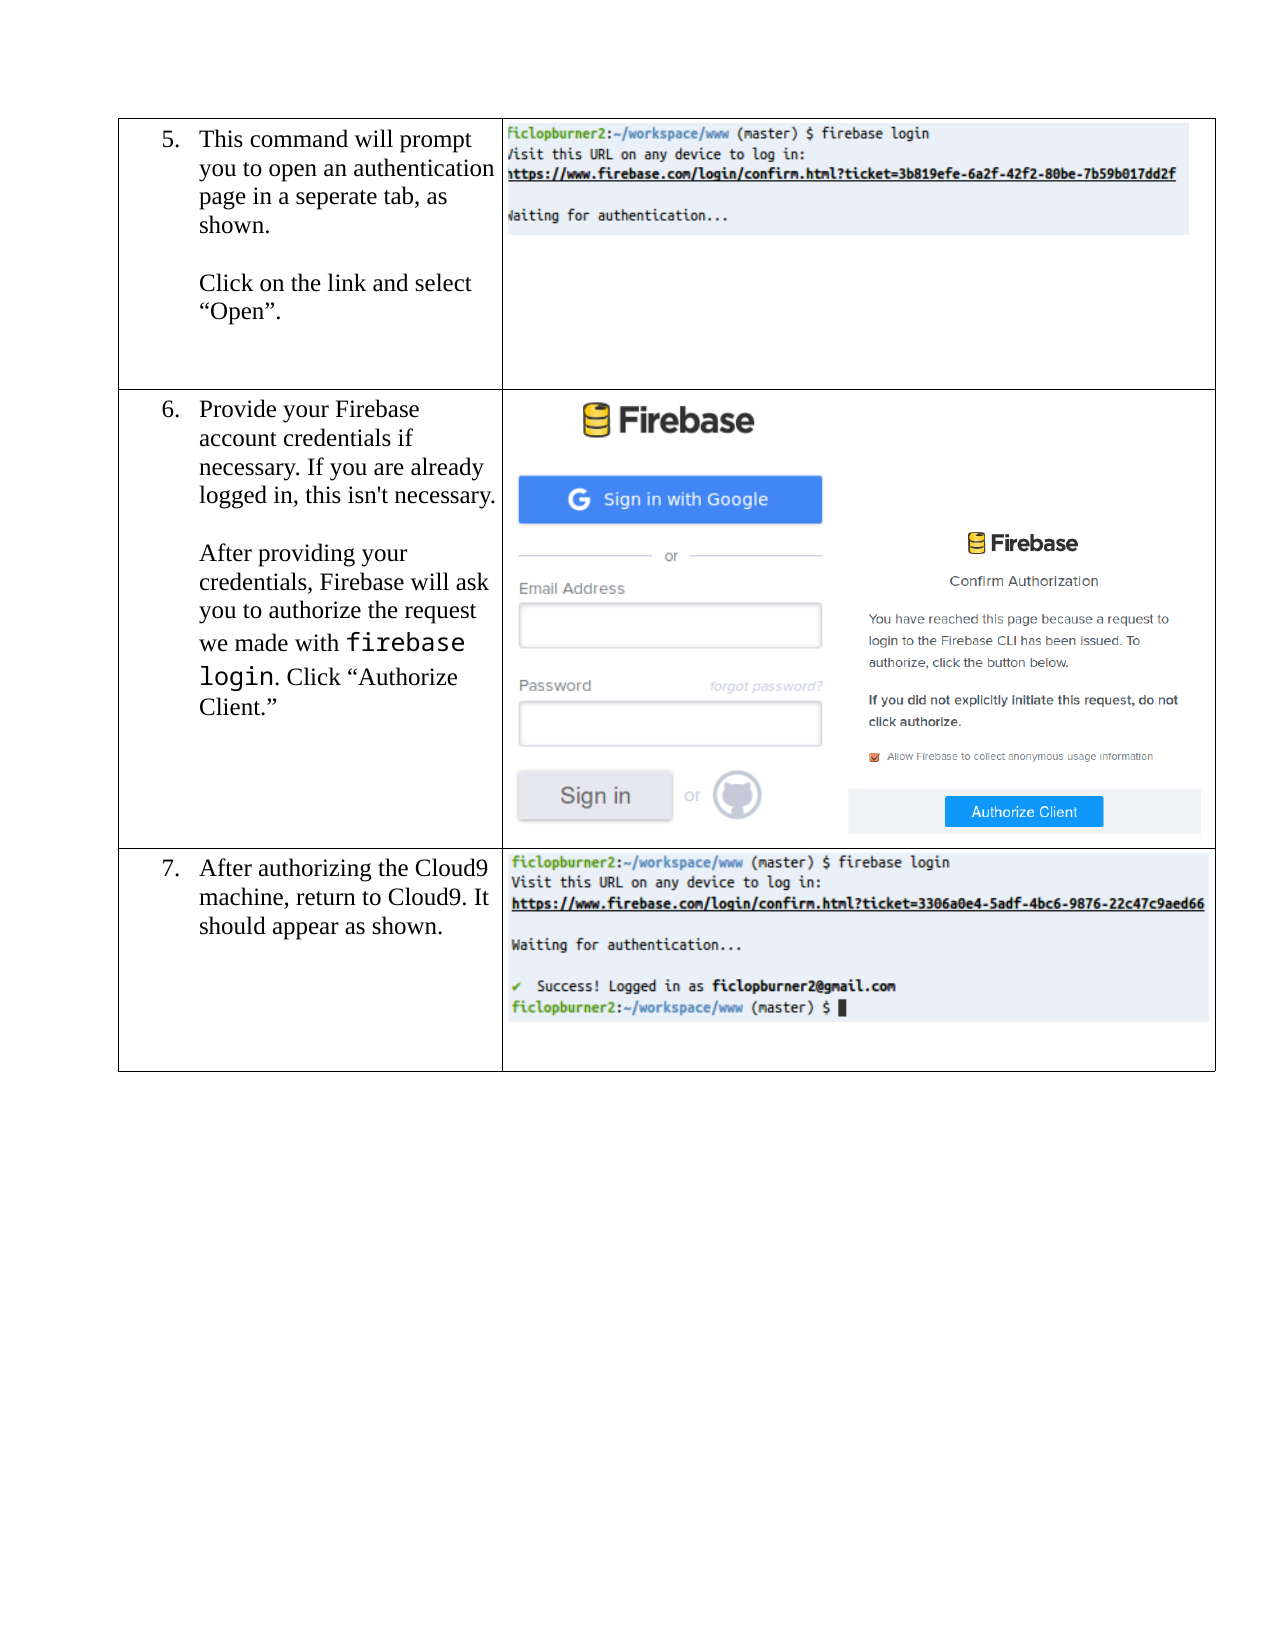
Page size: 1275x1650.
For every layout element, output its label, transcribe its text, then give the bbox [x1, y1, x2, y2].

table_cell [503, 390, 1215, 848]
table_header [503, 119, 1215, 388]
table_cell After authorizing the Cloud9 machine, return to Cloud9. It should appear as shown. [119, 849, 502, 1071]
picture [508, 394, 838, 834]
picture [508, 853, 1210, 1022]
table_header This command will prompt you to open an authentication page in a seperate tab, as shown. Click on the link and select “Open”. [119, 119, 502, 388]
picture [508, 123, 1189, 235]
table_cell [503, 849, 1215, 853]
picture [848, 512, 1202, 834]
table_cell [503, 854, 1215, 1071]
table_cell Provide your Firebase account credentials if necessary. If you are already logged in, this isn't necessary. After providing your credentials, Firebase will ask you to authorize the request we made with firebase login. Click “Authorize Client.” [119, 390, 502, 848]
